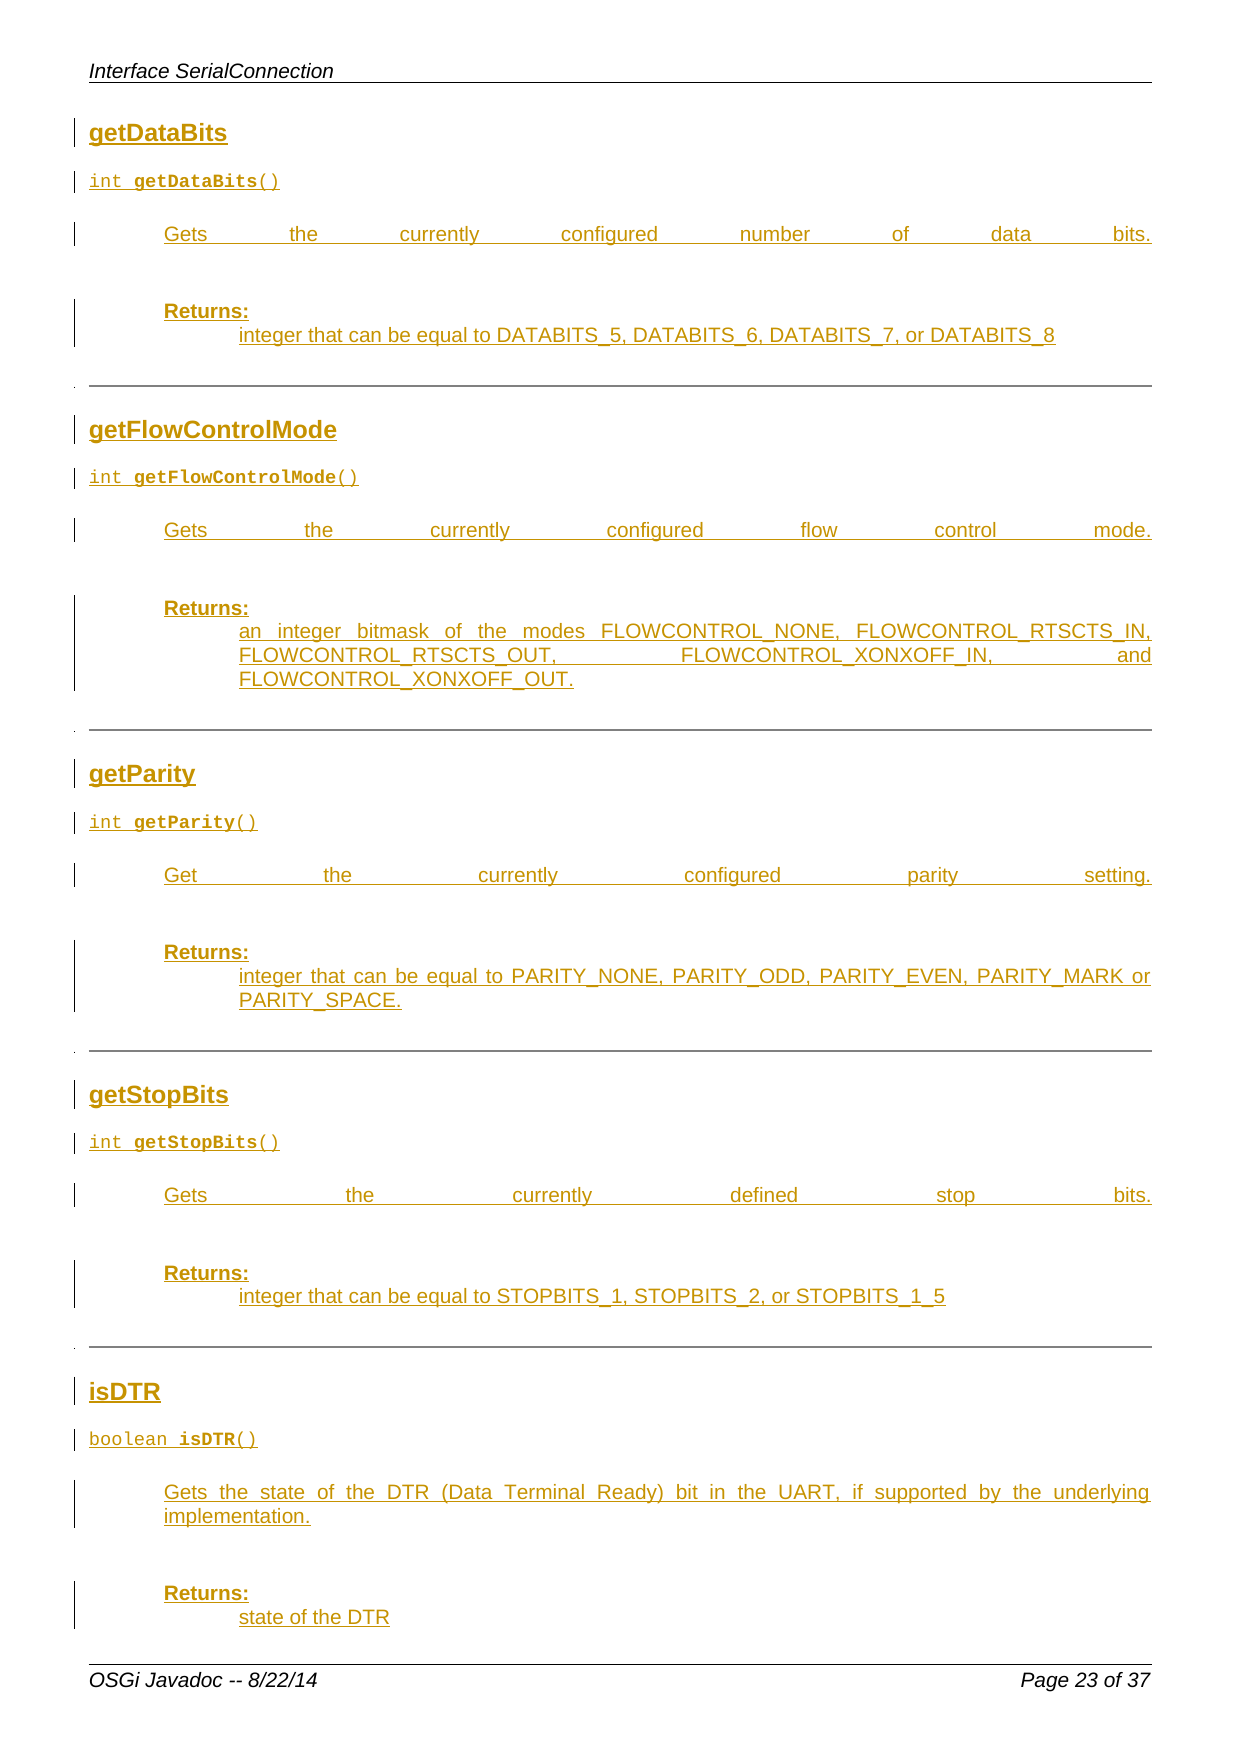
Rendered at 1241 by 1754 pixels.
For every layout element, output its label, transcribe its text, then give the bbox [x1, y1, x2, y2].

text [163, 885, 1152, 911]
subtitle getStopBits [88, 1080, 1152, 1109]
text int getDataBits() [88, 171, 1152, 193]
subtitle getParity [88, 759, 1152, 788]
text Gets the currently defined stop bits. [163, 1183, 1152, 1204]
text int getStopBits() [88, 1133, 1152, 1154]
text an integer bitmask of the modes FLOWCONTROL_NONE, FLOWCONTROL_RTSCTS_IN, [238, 619, 1152, 640]
text Get the currently configured parity setting. [163, 863, 1152, 884]
text Returns: [163, 1260, 1152, 1284]
text FLOWCONTROL_RTSCTS_OUT, FLOWCONTROL_XONXOFF_IN, and [238, 641, 1152, 664]
text Gets the currently configured flow control mode. [163, 518, 1152, 539]
subtitle getDataBits [88, 118, 1152, 147]
text boolean isDTR() [88, 1429, 1152, 1451]
text int getParity() [88, 812, 1152, 834]
subtitle getFlowControlMode [88, 415, 1152, 444]
text state of the DTR [238, 1605, 1152, 1629]
text integer that can be equal to STOPBITS_1, STOPBITS_2, or STOPBITS_1_5 [238, 1284, 1152, 1308]
text Gets the state of the DTR (Data Terminal Ready) bit in the UART, if supported by the underlying implementation. [163, 1480, 1152, 1552]
text [163, 540, 1152, 566]
text Returns: [163, 299, 1152, 323]
text [163, 1205, 1152, 1231]
text FLOWCONTROL_XONXOFF_OUT. [238, 665, 1152, 691]
text integer that can be equal to PARITY_NONE, PARITY_ODD, PARITY_EVEN, PARITY_MARK or PARITY_SPACE. [238, 964, 1152, 1012]
subtitle isDTR [88, 1377, 1152, 1405]
text Returns: [163, 595, 1152, 619]
text Gets the currently configured number of data bits. [163, 222, 1152, 243]
text int getFlowControlMode() [88, 468, 1152, 489]
text integer that can be equal to DATABITS_5, DATABITS_6, DATABITS_7, or DATABITS_8 [238, 323, 1152, 347]
text Returns: [163, 1581, 1152, 1605]
text [163, 244, 1152, 270]
text Returns: [163, 940, 1152, 964]
